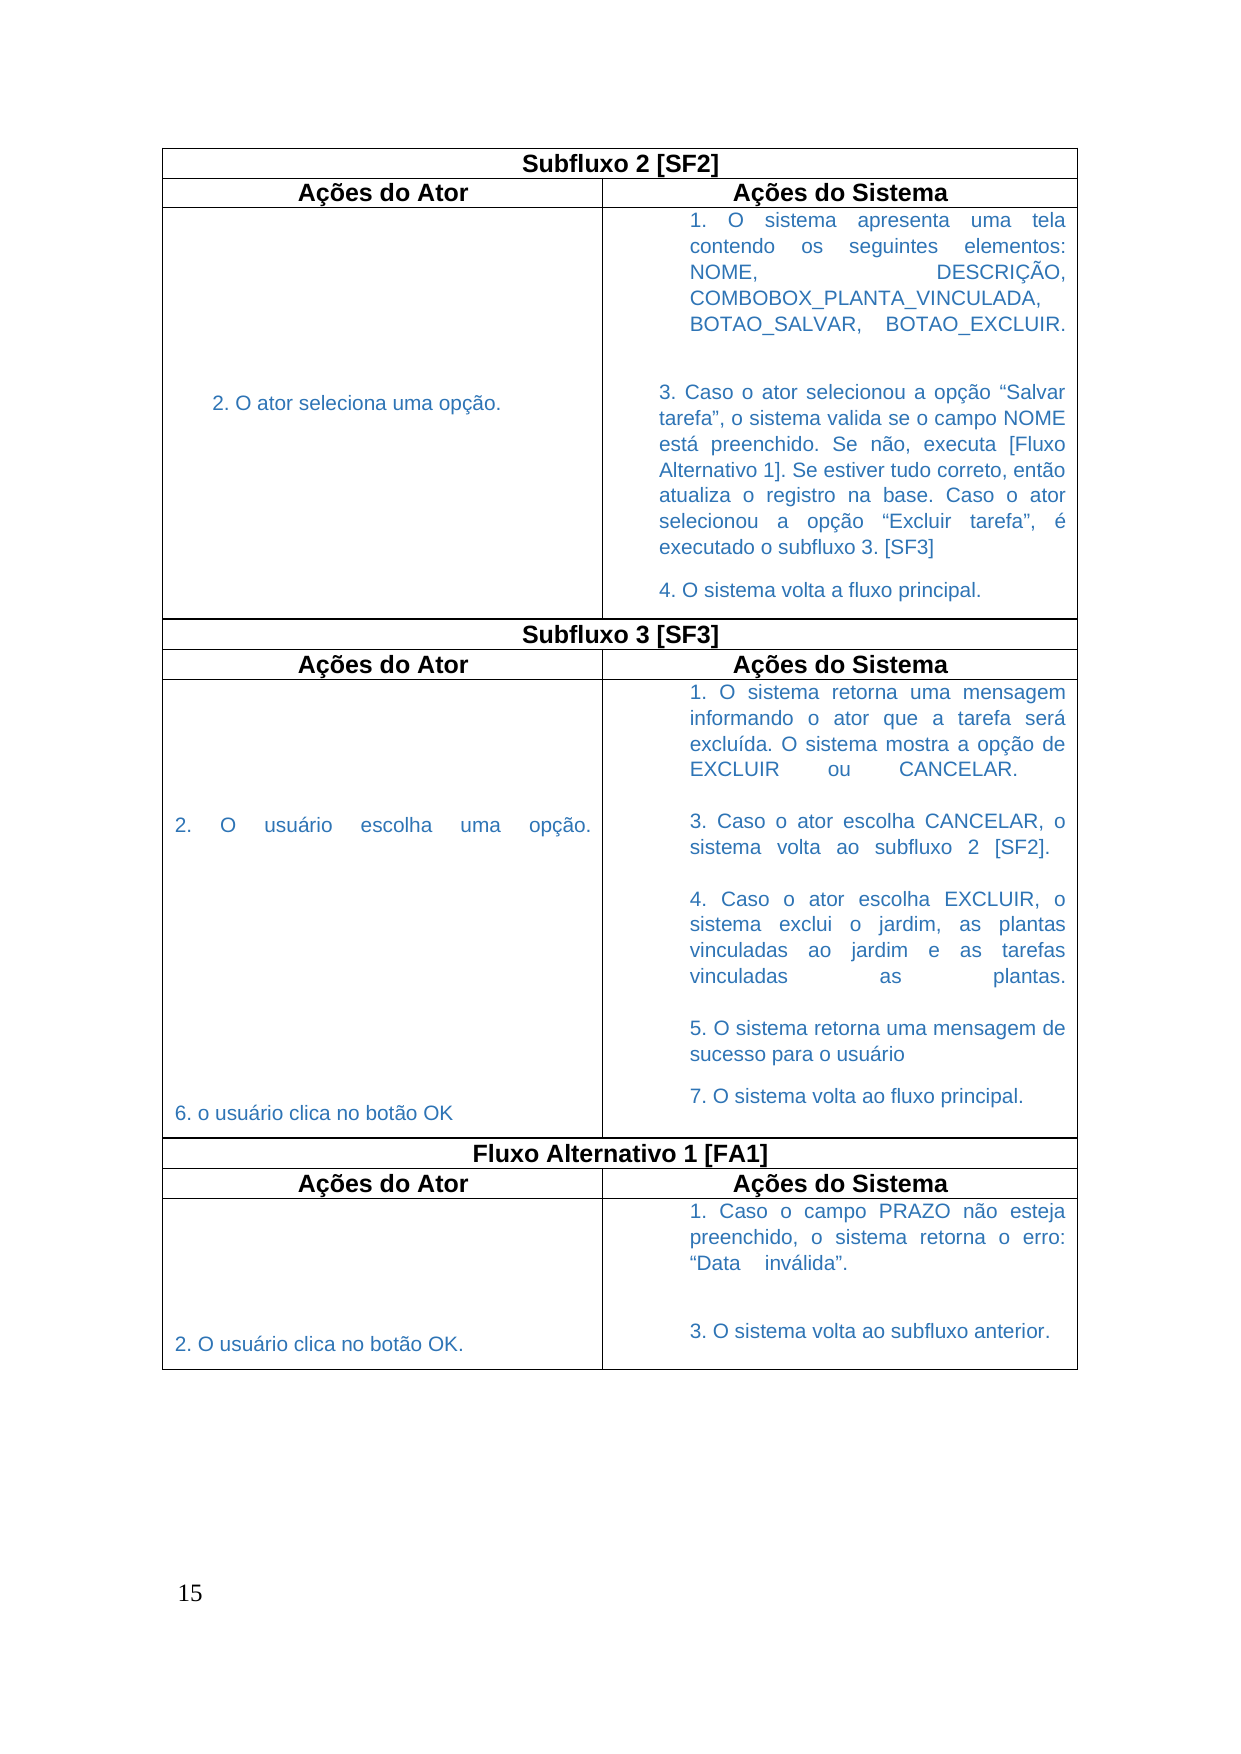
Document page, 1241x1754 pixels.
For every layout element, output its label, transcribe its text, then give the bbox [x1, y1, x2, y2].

table_cell 2. O ator seleciona uma opção. [163, 208, 602, 618]
table_cell Ações do Ator [163, 1169, 602, 1198]
table_cell Ações do Ator [163, 179, 602, 207]
table_header Subfluxo 3 [SF3] [163, 620, 1077, 649]
table_cell 1. O sistema retorna uma mensagem informando o ator que a tarefa será excluída. O sistema mostra a opção de EXCLUIR ou CANCELAR. 3. Caso o ator escolha CANCELAR, o sistema volta ao subfluxo 2 [SF2]. 4. Caso o ator escolha EXCLUIR, o sistema exclui o jardim, as plantas vinculadas ao jardim e as tarefas vinculadas as plantas. 5. O sistema retorna uma mensagem de sucesso para o usuário 7. O sistema volta ao fluxo principal. [603, 680, 1077, 1137]
table_header Subfluxo 2 [SF2] [163, 149, 1077, 177]
table_cell Ações do Sistema [603, 650, 1077, 679]
table_cell 2. O usuário escolha uma opção. 6. o usuário clica no botão OK [163, 680, 602, 1137]
table_cell Ações do Ator [163, 650, 602, 679]
table_cell Ações do Sistema [603, 179, 1077, 207]
table_header Fluxo Alternativo 1 [FA1] [163, 1139, 1077, 1168]
table_cell 1. O sistema apresenta uma tela contendo os seguintes elementos: NOME, DESCRIÇÃO, COMBOBOX_PLANTA_VINCULADA, BOTAO_SALVAR, BOTAO_EXCLUIR. 3. Caso o ator selecionou a opção “Salvar tarefa”, o sistema valida se o campo NOME está preenchido. Se não, executa [Fluxo Alternativo 1]. Se estiver tudo correto, então atualiza o registro na base. Caso o ator selecionou a opção “Excluir tarefa”, é executado o subfluxo 3. [SF3] 4. O sistema volta a fluxo principal. [603, 208, 1077, 618]
table_cell 1. Caso o campo PRAZO não esteja preenchido, o sistema retorna o erro: “Data inválida”. 3. O sistema volta ao subfluxo anterior. [603, 1199, 1077, 1368]
table_cell 2. O usuário clica no botão OK. [163, 1199, 602, 1368]
table_cell Ações do Sistema [603, 1169, 1077, 1198]
